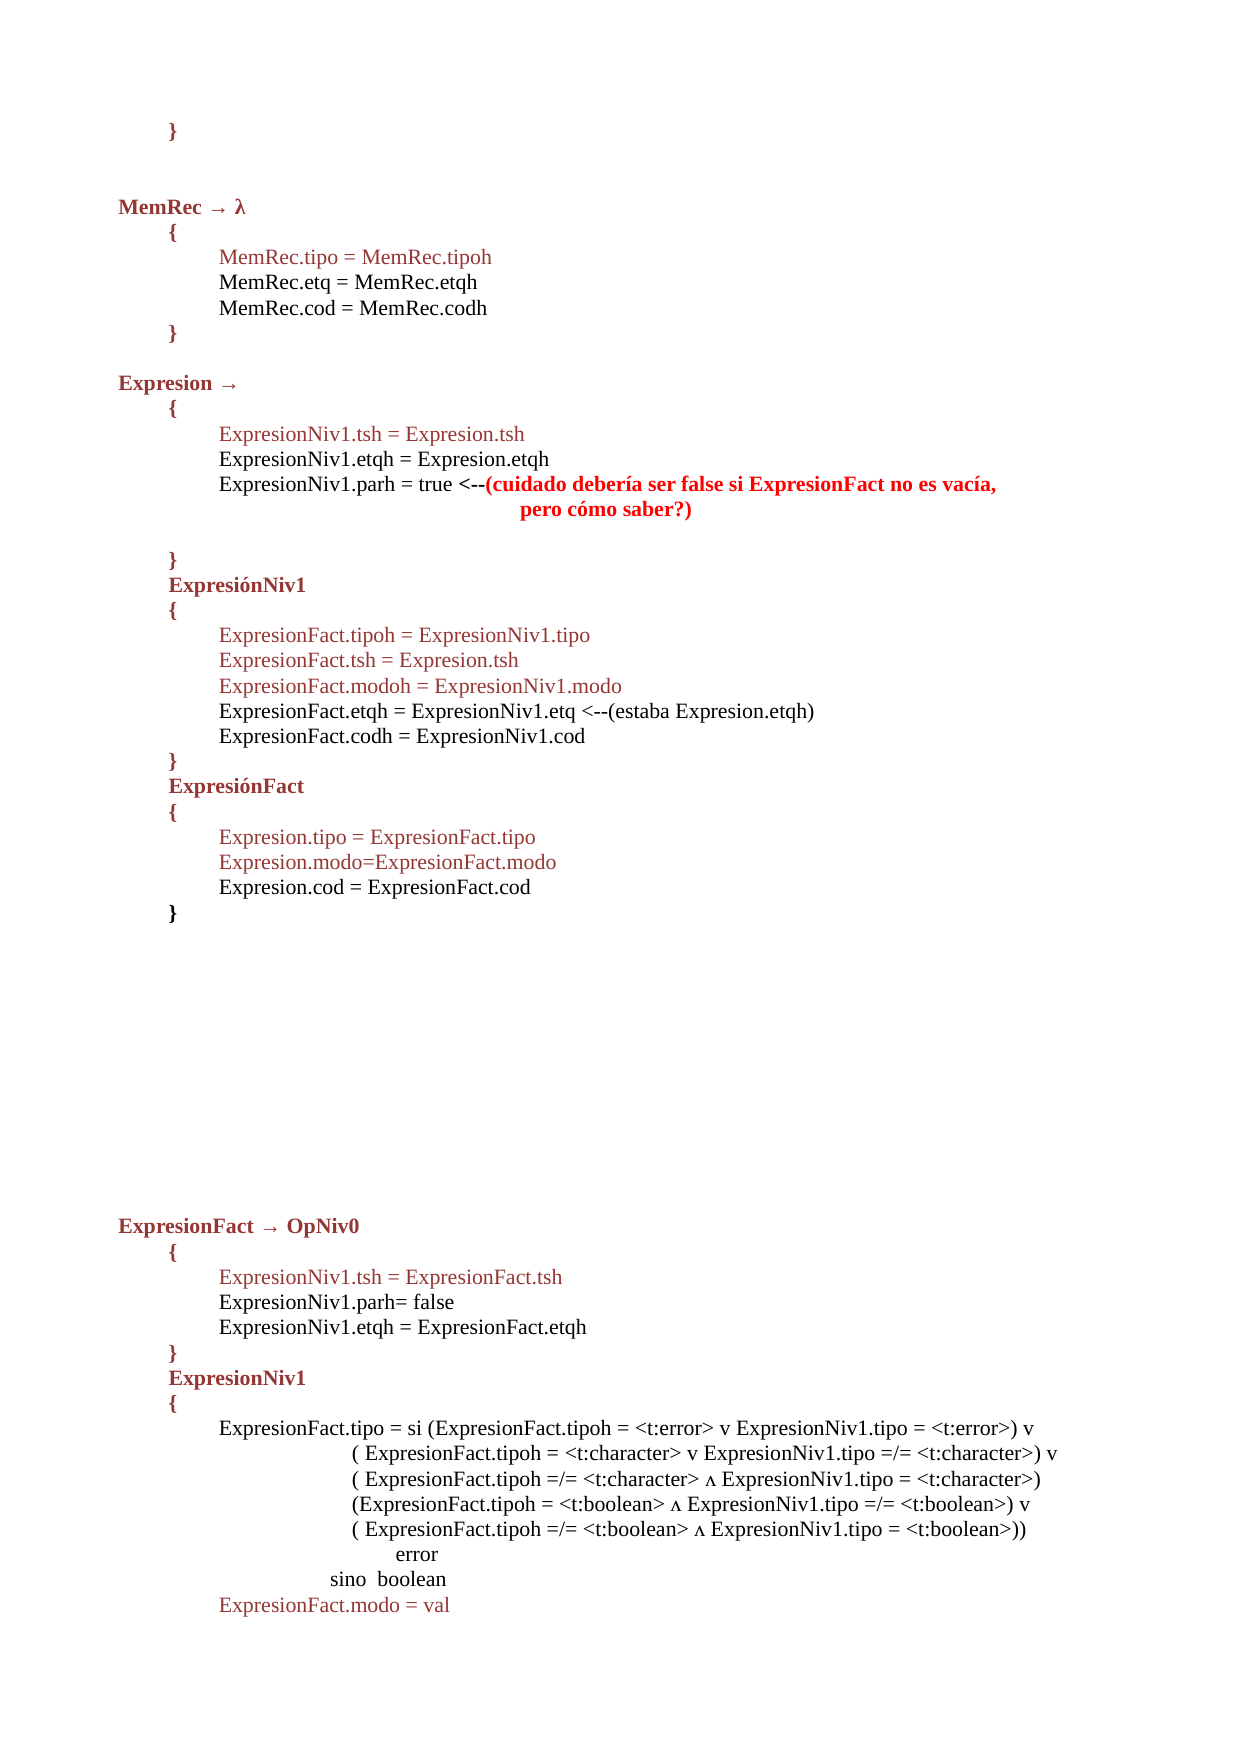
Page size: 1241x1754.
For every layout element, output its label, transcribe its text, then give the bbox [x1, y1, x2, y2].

text error [168, 1541, 1122, 1566]
text MemRec.tipo = MemRec.tipoh [168, 244, 1122, 269]
text } [168, 320, 1122, 345]
text ExpresionFact.tsh = Expresion.tsh [168, 647, 1122, 673]
text ExpresionNiv1.etqh = Expresion.etqh [168, 446, 1122, 471]
text } [168, 118, 1122, 143]
text ExpresionNiv1.tsh = ExpresionFact.tsh [168, 1264, 1122, 1289]
text ExpresionFact.modoh = ExpresionNiv1.modo [168, 673, 1122, 698]
text ExpresionNiv1.parh= false [118, 1289, 1122, 1314]
text Expresion.tipo = ExpresionFact.tipo [168, 824, 1122, 849]
text } [168, 748, 1122, 773]
text ExpresionNiv1.parh = true <--(cuidado debería ser false si ExpresionFact no es vacía, pero cómo saber?) [168, 471, 1122, 521]
text { [168, 597, 1122, 622]
text MemRec.cod = MemRec.codh [168, 294, 1122, 320]
text Expresion.cod = ExpresionFact.cod [168, 874, 1122, 899]
text MemRec.etq = MemRec.etqh [118, 269, 1122, 294]
text MemRec → λ [118, 194, 1122, 219]
text ExpresionFact.etqh = ExpresionNiv1.etq <--(estaba Expresion.etqh) [118, 698, 1122, 723]
text ExpresionFact.codh = ExpresionNiv1.cod [118, 723, 1122, 748]
text Expresion → [118, 370, 1122, 395]
text ExpresionFact.tipo = si (ExpresionFact.tipoh = <t:error> v ExpresionNiv1.tipo = <t:error>) v [168, 1415, 1122, 1440]
text ExpresiónFact [168, 773, 1122, 799]
text { [168, 395, 1122, 421]
text } [168, 899, 1122, 925]
text } [168, 1339, 1122, 1365]
text ExpresionFact.tipoh = ExpresionNiv1.tipo [168, 622, 1122, 647]
text { [168, 1239, 1122, 1264]
text { [168, 1390, 1122, 1415]
text sino boolean [168, 1566, 1122, 1592]
text ExpresionNiv1 [168, 1365, 1122, 1390]
text ExpresionFact.modo = val [168, 1592, 1122, 1617]
text { [168, 799, 1122, 824]
text ExpresionNiv1.tsh = Expresion.tsh [168, 421, 1122, 446]
text } [168, 547, 1122, 572]
text ExpresionNiv1.etqh = ExpresionFact.etqh [168, 1314, 1122, 1339]
text ( ExpresionFact.tipoh =/= <t:character> ᴧ ExpresionNiv1.tipo = <t:character>) [168, 1466, 1122, 1491]
text ExpresionFact → OpNiv0 [118, 1213, 1122, 1239]
text Expresion.modo=ExpresionFact.modo [168, 849, 1122, 874]
text { [168, 219, 1122, 244]
text ( ExpresionFact.tipoh = <t:character> v ExpresionNiv1.tipo =/= <t:character>) v [168, 1440, 1122, 1466]
text (ExpresionFact.tipoh = <t:boolean> ᴧ ExpresionNiv1.tipo =/= <t:boolean>) v [168, 1491, 1122, 1516]
text ExpresiónNiv1 [168, 572, 1122, 597]
text ( ExpresionFact.tipoh =/= <t:boolean> ᴧ ExpresionNiv1.tipo = <t:boolean>)) [168, 1516, 1122, 1541]
